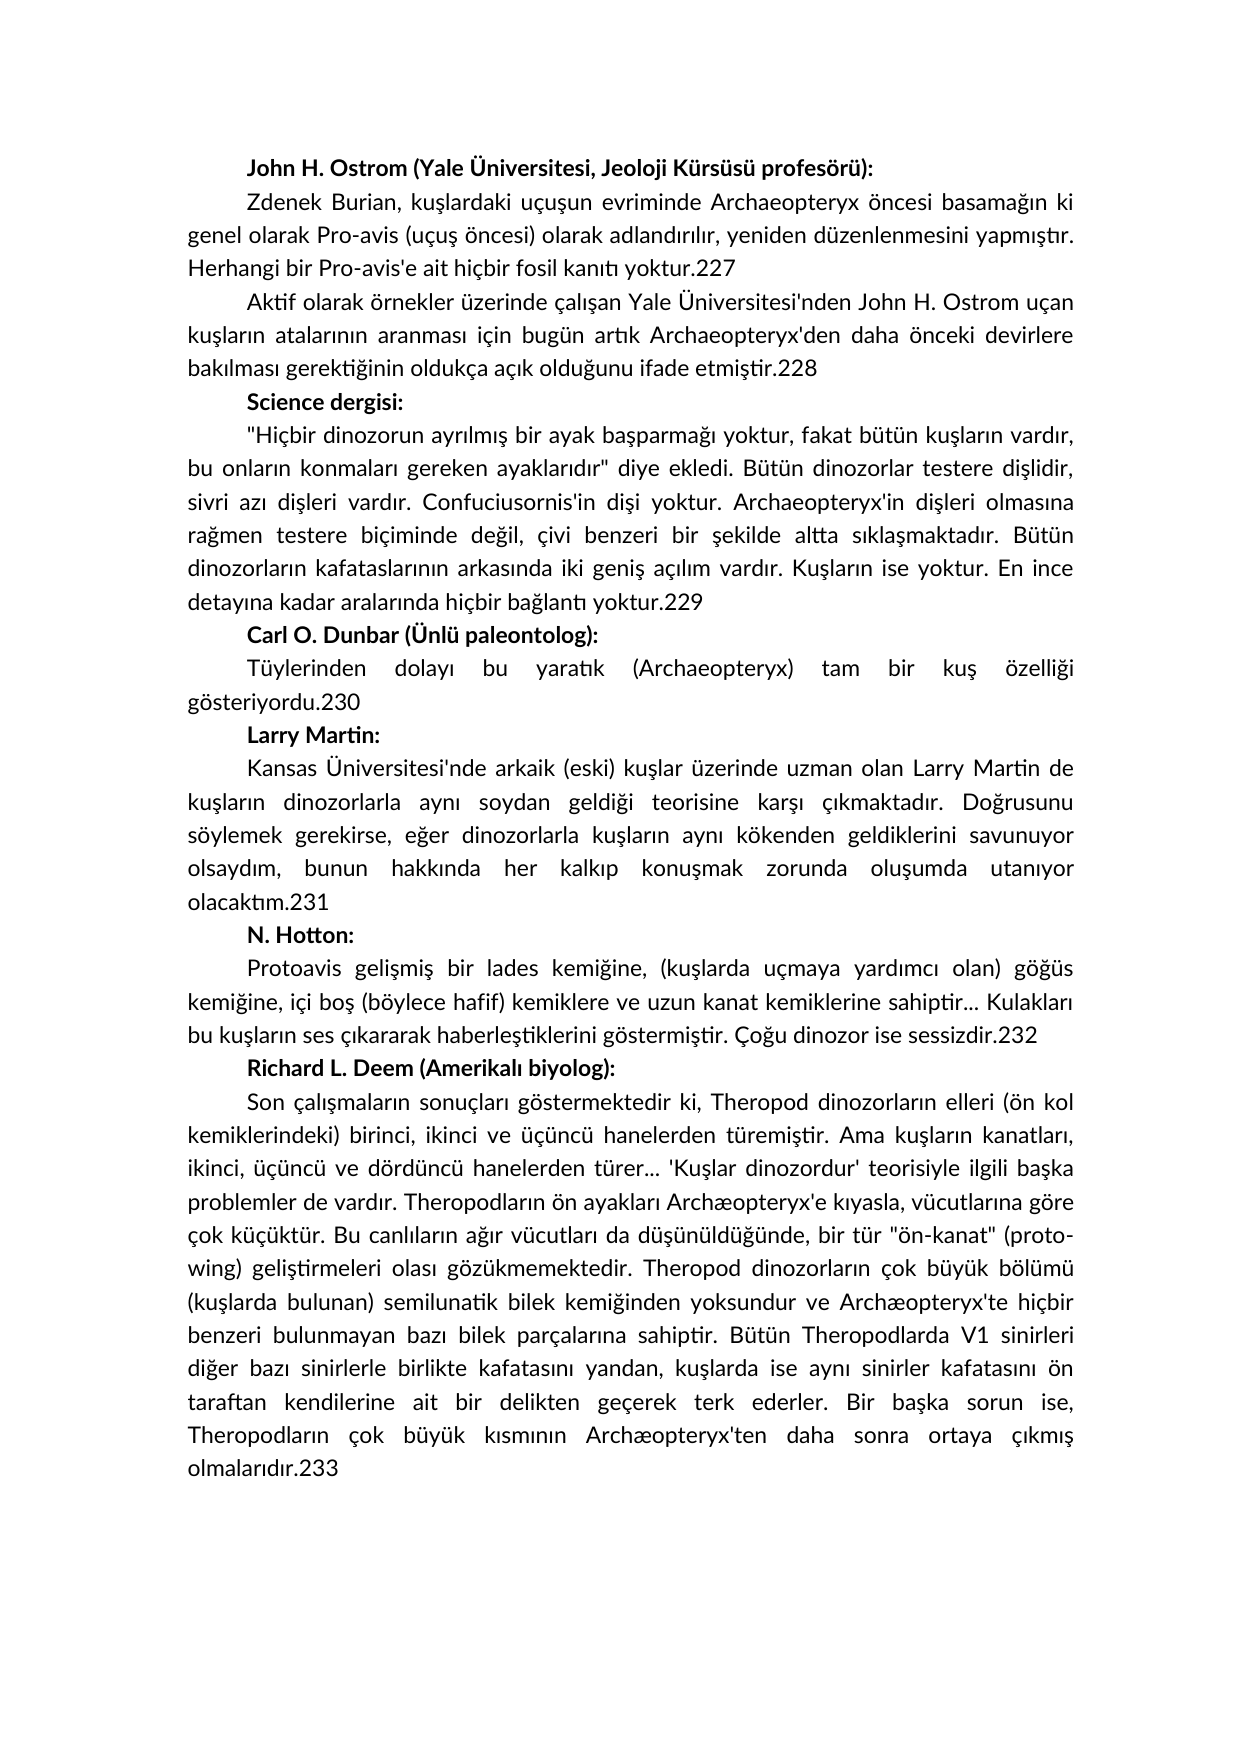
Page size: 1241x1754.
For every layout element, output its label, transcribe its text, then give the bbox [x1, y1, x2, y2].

text Protoavis gelişmiş bir lades kemiğine, (kuşlarda uçmaya yardımcı olan) göğüs kemiğine, içi boş (böylece hafif) kemiklere ve uzun kanat kemiklerine sahiptir... Kulakları bu kuşların ses çıkararak haberleştiklerini göstermiştir. Çoğu dinozor ise sessizdir.232 [187, 950, 1075, 1050]
text Son çalışmaların sonuçları göstermektedir ki, Theropod dinozorların elleri (ön kol kemiklerindeki) birinci, ikinci ve üçüncü hanelerden türemiştir. Ama kuşların kanatları, ikinci, üçüncü ve dördüncü hanelerden türer... 'Kuşlar dinozordur' teorisiyle ilgili başka problemler de vardır. Theropodların ön ayakları Archæopteryx'e kıyasla, vücutlarına göre çok küçüktür. Bu canlıların ağır vücutları da düşünüldüğünde, bir tür "ön-kanat" (proto-wing) geliştirmeleri olası gözükmemektedir. Theropod dinozorların çok büyük bölümü (kuşlarda bulunan) semilunatik bilek kemiğinden yoksundur ve Archæopteryx'te hiçbir benzeri bulunmayan bazı bilek parçalarına sahiptir. Bütün Theropodlarda V1 sinirleri diğer bazı sinirlerle birlikte kafatasını yandan, kuşlarda ise aynı sinirler kafatasını ön taraftan kendilerine ait bir delikten geçerek terk ederler. Bir başka sorun ise, Theropodların çok büyük kısmının Archæopteryx'ten daha sonra ortaya çıkmış olmalarıdır.233 [187, 1083, 1075, 1483]
text Science dergisi: [187, 383, 1075, 417]
text Zdenek Burian, kuşlardaki uçuşun evriminde Archaeopteryx öncesi basamağın ki genel olarak Pro-avis (uçuş öncesi) olarak adlandırılır, yeniden düzenlenmesini yapmıştır. Herhangi bir Pro-avis'e ait hiçbir fosil kanıtı yoktur.227 [187, 183, 1075, 283]
text Carl O. Dunbar (Ünlü paleontolog): [187, 617, 1075, 650]
text Richard L. Deem (Amerikalı biyolog): [187, 1050, 1075, 1083]
text Kansas Üniversitesi'nde arkaik (eski) kuşlar üzerinde uzman olan Larry Martin de kuşların dinozorlarla aynı soydan geldiği teorisine karşı çıkmaktadır. Doğrusunu söylemek gerekirse, eğer dinozorlarla kuşların aynı kökenden geldiklerini savunuyor olsaydım, bunun hakkında her kalkıp konuşmak zorunda oluşumda utanıyor olacaktım.231 [187, 750, 1075, 917]
text Tüylerinden dolayı bu yaratık (Archaeopteryx) tam bir kuş özelliği gösteriyordu.230 [187, 650, 1075, 717]
text Aktif olarak örnekler üzerinde çalışan Yale Üniversitesi'nden John H. Ostrom uçan kuşların atalarının aranması için bugün artık Archaeopteryx'den daha önceki devirlere bakılması gerektiğinin oldukça açık olduğunu ifade etmiştir.228 [187, 283, 1075, 383]
text N. Hotton: [187, 917, 1075, 950]
text John H. Ostrom (Yale Üniversitesi, Jeoloji Kürsüsü profesörü): [187, 150, 1075, 183]
text "Hiçbir dinozorun ayrılmış bir ayak başparmağı yoktur, fakat bütün kuşların vardır, bu onların konmaları gereken ayaklarıdır" diye ekledi. Bütün dinozorlar testere dişlidir, sivri azı dişleri vardır. Confuciusornis'in dişi yoktur. Archaeopteryx'in dişleri olmasına rağmen testere biçiminde değil, çivi benzeri bir şekilde altta sıklaşmaktadır. Bütün dinozorların kafataslarının arkasında iki geniş açılım vardır. Kuşların ise yoktur. En ince detayına kadar aralarında hiçbir bağlantı yoktur.229 [187, 417, 1075, 617]
text Larry Martin: [187, 717, 1075, 750]
